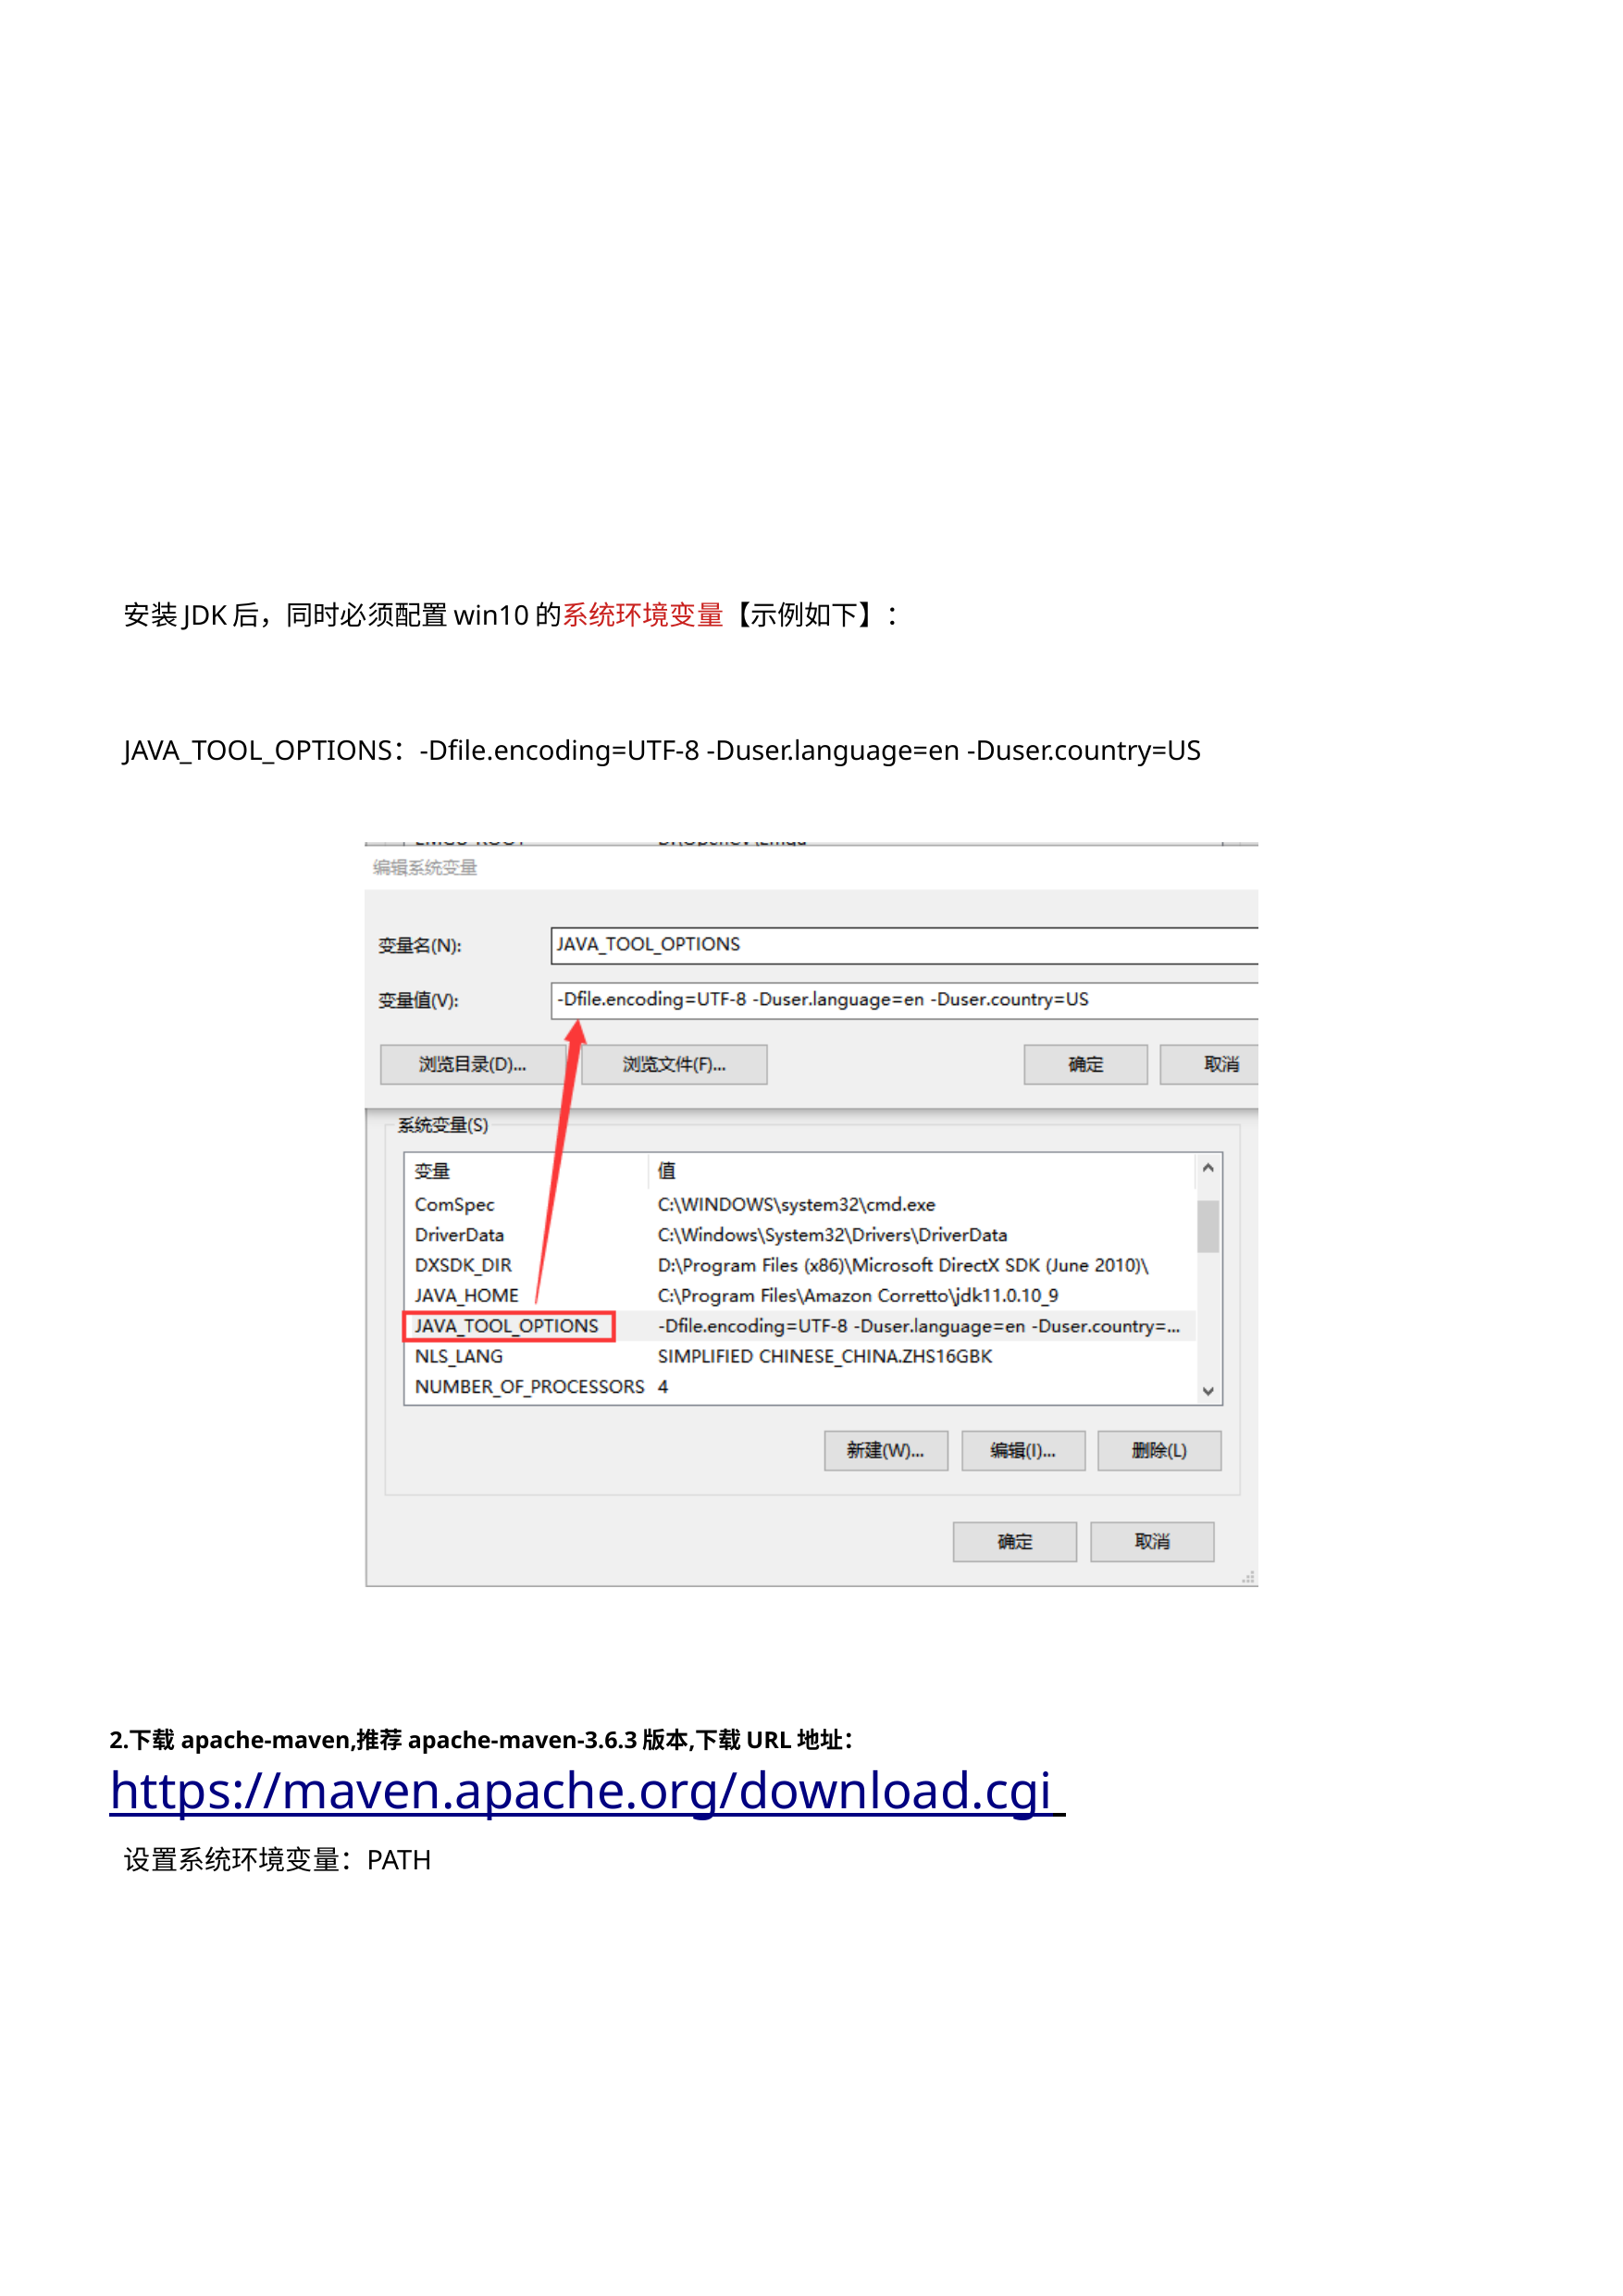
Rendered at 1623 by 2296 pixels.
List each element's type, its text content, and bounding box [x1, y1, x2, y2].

text 安装JDK后，同时必须配置win10的系统环境变量【示例如下】： [124, 594, 1499, 633]
picture [365, 842, 1258, 1587]
text JAVA_TOOL_OPTIONS：-Dfile.encoding=UTF-8 -Duser.language=en -Duser.country=US [124, 729, 1499, 768]
text 设置系统环境变量：PATH [124, 1838, 1499, 1877]
text 2.下载 apache-maven,推荐apache-maven-3.6.3版本,下载URL地址：https://maven.apache.org/download.cgi [109, 1721, 1514, 1823]
